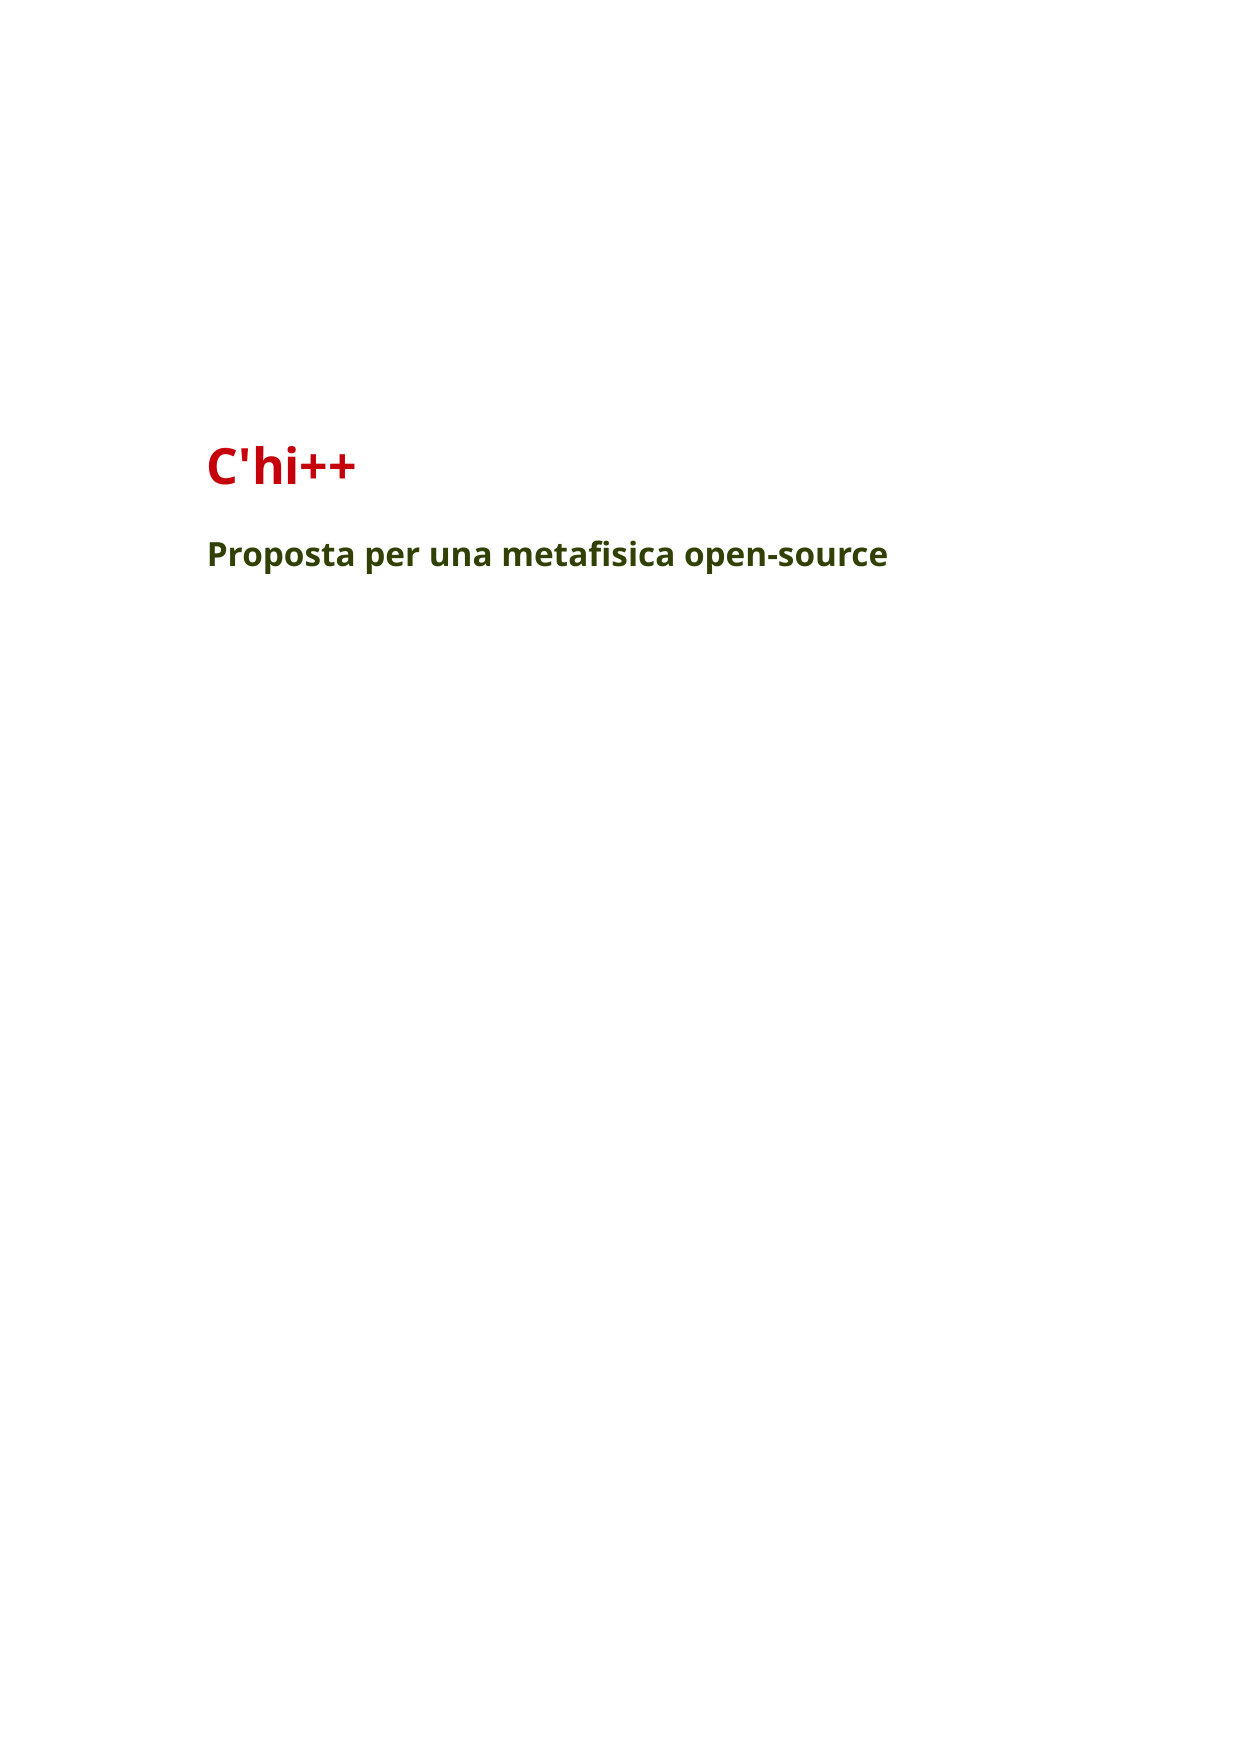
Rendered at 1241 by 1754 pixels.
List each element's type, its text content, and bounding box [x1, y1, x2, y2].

subtitle C'hi++ [207, 431, 1093, 499]
subtitle Proposta per una metafisica open-source [207, 530, 1093, 576]
